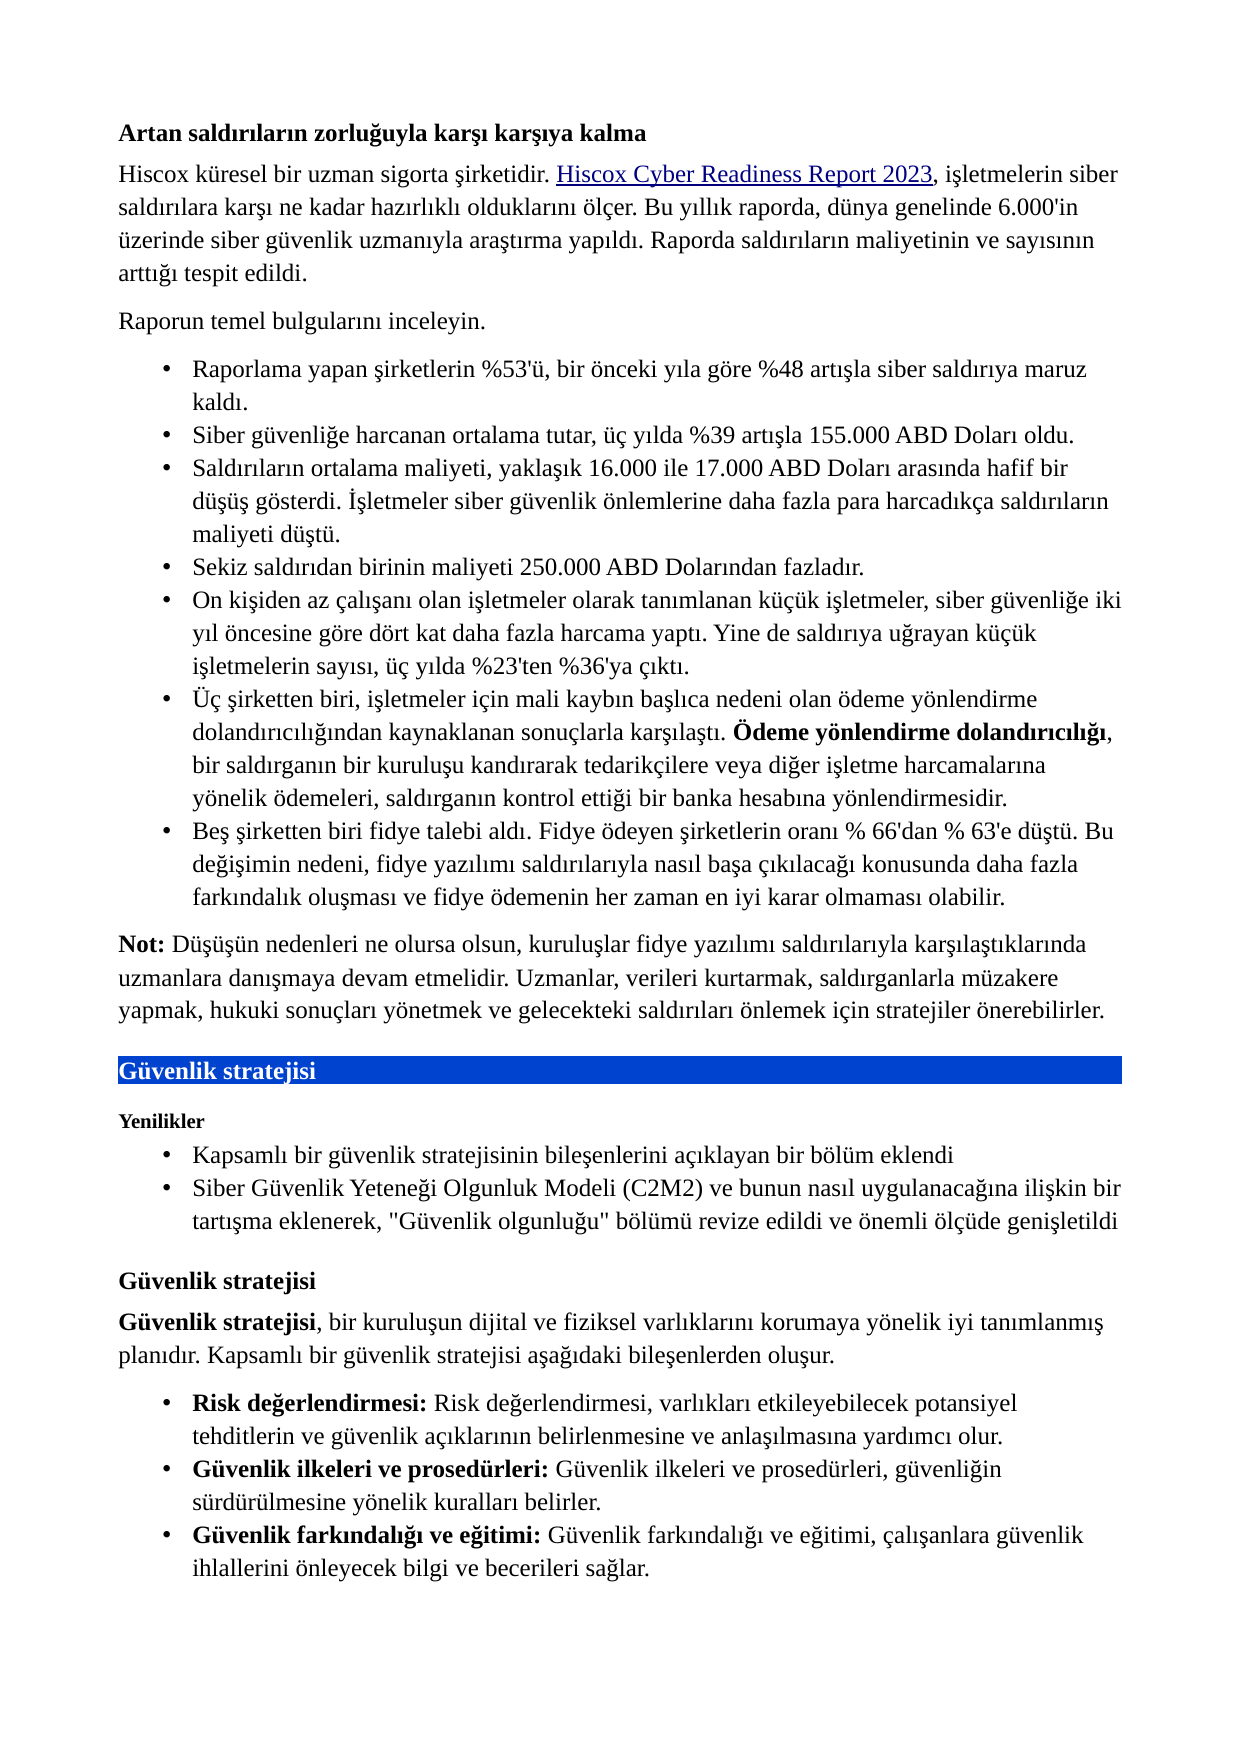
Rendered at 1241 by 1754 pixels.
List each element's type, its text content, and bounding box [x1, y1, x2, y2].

text Güvenlik stratejisi, bir kuruluşun dijital ve fiziksel varlıklarını korumaya yönelik iyi tanımlanmış planıdır. Kapsamlı bir güvenlik stratejisi aşağıdaki bileşenlerden oluşur. [118, 1307, 1122, 1369]
list Raporlama yapan şirketlerin %53'ü, bir önceki yıla göre %48 artışla siber saldırıya maruz kaldı. [162, 354, 1122, 415]
list Beş şirketten biri fidye talebi aldı. Fidye ödeyen şirketlerin oranı % 66'dan % 63'e düştü. Bu değişimin nedeni, fidye yazılımı saldırılarıyla nasıl başa çıkılacağı konusunda daha fazla farkındalık oluşması ve fidye ödemenin her zaman en iyi karar olmaması olabilir. [162, 816, 1122, 911]
list Güvenlik farkındalığı ve eğitimi: Güvenlik farkındalığı ve eğitimi, çalışanlara güvenlik ihlallerini önleyecek bilgi ve becerileri sağlar. [162, 1520, 1122, 1582]
list On kişiden az çalışanı olan işletmeler olarak tanımlanan küçük işletmeler, siber güvenliğe iki yıl öncesine göre dört kat daha fazla harcama yaptı. Yine de saldırıya uğrayan küçük işletmelerin sayısı, üç yılda %23'ten %36'ya çıktı. [162, 585, 1122, 679]
subtitle Artan saldırıların zorluğuyla karşı karşıya kalma [118, 118, 1122, 147]
list Risk değerlendirmesi: Risk değerlendirmesi, varlıkları etkileyebilecek potansiyel tehditlerin ve güvenlik açıklarının belirlenmesine ve anlaşılmasına yardımcı olur. [162, 1388, 1122, 1449]
text Not: Düşüşün nedenleri ne olursa olsun, kuruluşlar fidye yazılımı saldırılarıyla karşılaştıklarında uzmanlara danışmaya devam etmelidir. Uzmanlar, verileri kurtarmak, saldırganlarla müzakere yapmak, hukuki sonuçları yönetmek ve gelecekteki saldırıları önlemek için stratejiler önerebilirler. [118, 929, 1122, 1024]
subtitle Yenilikler [118, 1109, 1122, 1133]
list Kapsamlı bir güvenlik stratejisinin bileşenlerini açıklayan bir bölüm eklendi [162, 1140, 1122, 1168]
list Siber güvenliğe harcanan ortalama tutar, üç yılda %39 artışla 155.000 ABD Doları oldu. [162, 420, 1122, 448]
list Sekiz saldırıdan birinin maliyeti 250.000 ABD Dolarından fazladır. [162, 552, 1122, 581]
subtitle Güvenlik stratejisi [118, 1056, 1122, 1084]
text Raporun temel bulgularını inceleyin. [118, 306, 1122, 335]
list Güvenlik ilkeleri ve prosedürleri: Güvenlik ilkeleri ve prosedürleri, güvenliğin sürdürülmesine yönelik kuralları belirler. [162, 1454, 1122, 1516]
list Saldırıların ortalama maliyeti, yaklaşık 16.000 ile 17.000 ABD Doları arasında hafif bir düşüş gösterdi. İşletmeler siber güvenlik önlemlerine daha fazla para harcadıkça saldırıların maliyeti düştü. [162, 453, 1122, 547]
text Hiscox küresel bir uzman sigorta şirketidir. Hiscox Cyber Readiness Report 2023, işletmelerin siber saldırılara karşı ne kadar hazırlıklı olduklarını ölçer. Bu yıllık raporda, dünya genelinde 6.000'in üzerinde siber güvenlik uzmanıyla araştırma yapıldı. Raporda saldırıların maliyetinin ve sayısının arttığı tespit edildi. [118, 159, 1122, 287]
subtitle Güvenlik stratejisi [118, 1266, 1122, 1295]
list Siber Güvenlik Yeteneği Olgunluk Modeli (C2M2) ve bunun nasıl uygulanacağına ilişkin bir tartışma eklenerek, "Güvenlik olgunluğu" bölümü revize edildi ve önemli ölçüde genişletildi [162, 1173, 1122, 1234]
list Üç şirketten biri, işletmeler için mali kaybın başlıca nedeni olan ödeme yönlendirme dolandırıcılığından kaynaklanan sonuçlarla karşılaştı. Ödeme yönlendirme dolandırıcılığı, bir saldırganın bir kuruluşu kandırarak tedarikçilere veya diğer işletme harcamalarına yönelik ödemeleri, saldırganın kontrol ettiği bir banka hesabına yönlendirmesidir. [162, 684, 1122, 812]
